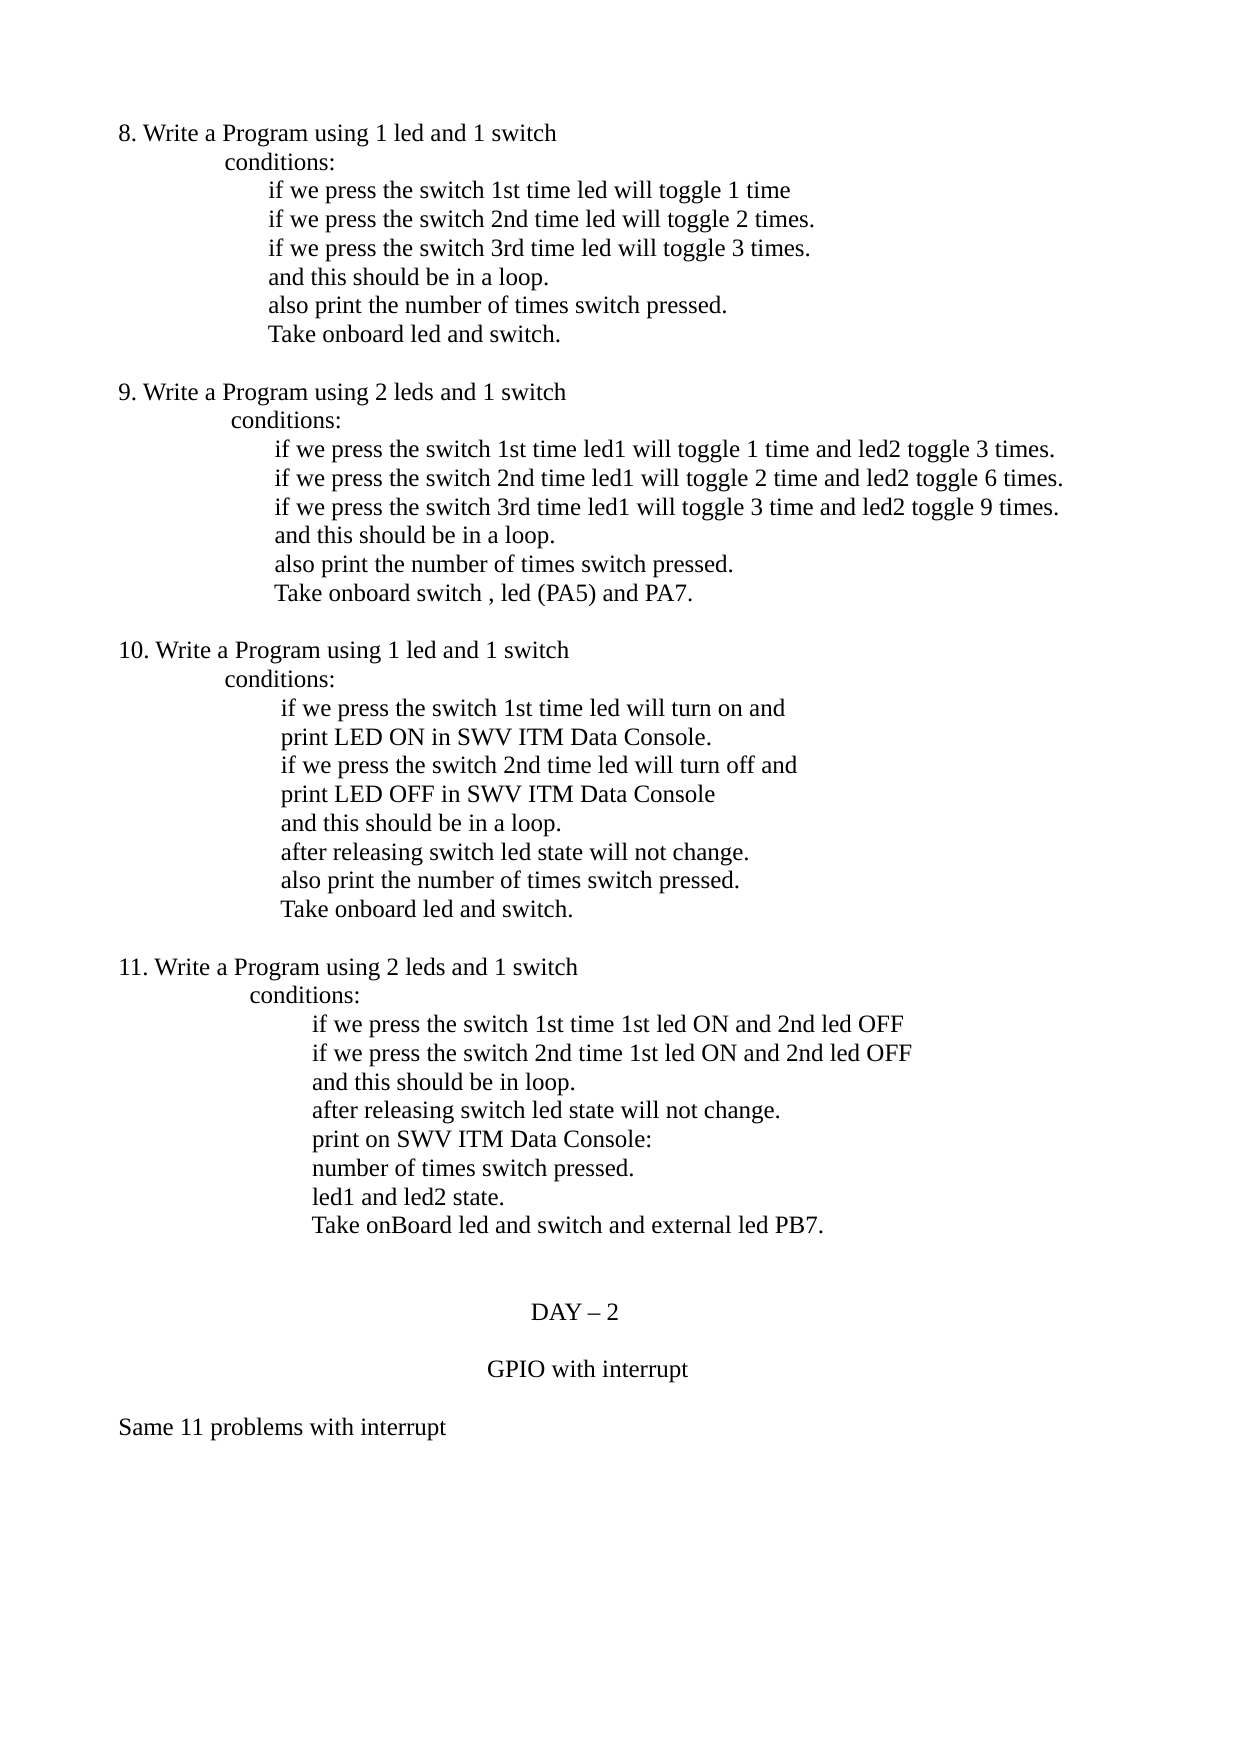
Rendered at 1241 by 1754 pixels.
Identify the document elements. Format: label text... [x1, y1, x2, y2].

text conditions: [118, 406, 1122, 434]
text if we press the switch 1st time 1st led ON and 2nd led OFF [118, 1009, 1122, 1038]
text if we press the switch 1st time led will turn on and [118, 693, 1122, 722]
text if we press the switch 2nd time led will toggle 2 times. [118, 204, 1122, 233]
text 9. Write a Program using 2 leds and 1 switch [118, 377, 1122, 406]
text GPIO with interrupt [118, 1354, 1122, 1383]
text print on SWV ITM Data Console: [118, 1124, 1122, 1153]
text after releasing switch led state will not change. [118, 837, 1122, 866]
text Take onboard led and switch. [118, 319, 1122, 348]
text 10. Write a Program using 1 led and 1 switch [118, 636, 1122, 664]
text if we press the switch 3rd time led1 will toggle 3 time and led2 toggle 9 times. [118, 492, 1122, 521]
text also print the number of times switch pressed. [118, 549, 1122, 578]
text Same 11 problems with interrupt [118, 1412, 1122, 1441]
text and this should be in a loop. [118, 521, 1122, 549]
text print LED OFF in SWV ITM Data Console [118, 779, 1122, 808]
text Take onboard led and switch. [118, 894, 1122, 923]
text if we press the switch 1st time led will toggle 1 time [118, 176, 1122, 204]
text conditions: [118, 981, 1122, 1009]
text also print the number of times switch pressed. [118, 866, 1122, 894]
text if we press the switch 2nd time 1st led ON and 2nd led OFF [118, 1038, 1122, 1067]
text and this should be in a loop. [118, 808, 1122, 837]
text Take onBoard led and switch and external led PB7. [118, 1211, 1122, 1239]
text and this should be in a loop. [118, 262, 1122, 291]
text conditions: [118, 664, 1122, 693]
text if we press the switch 3rd time led will toggle 3 times. [118, 233, 1122, 262]
text Take onboard switch , led (PA5) and PA7. [118, 578, 1122, 607]
text number of times switch pressed. [118, 1153, 1122, 1182]
text conditions: [118, 147, 1122, 176]
text led1 and led2 state. [118, 1182, 1122, 1211]
text 8. Write a Program using 1 led and 1 switch [118, 118, 1122, 147]
text and this should be in loop. [118, 1067, 1122, 1096]
text after releasing switch led state will not change. [118, 1096, 1122, 1124]
text if we press the switch 2nd time led1 will toggle 2 time and led2 toggle 6 times. [118, 463, 1122, 492]
text print LED ON in SWV ITM Data Console. [118, 722, 1122, 751]
text DAY – 2 [118, 1297, 1122, 1326]
text also print the number of times switch pressed. [118, 291, 1122, 319]
text if we press the switch 2nd time led will turn off and [118, 751, 1122, 779]
text if we press the switch 1st time led1 will toggle 1 time and led2 toggle 3 times. [118, 434, 1122, 463]
text 11. Write a Program using 2 leds and 1 switch [118, 952, 1122, 981]
